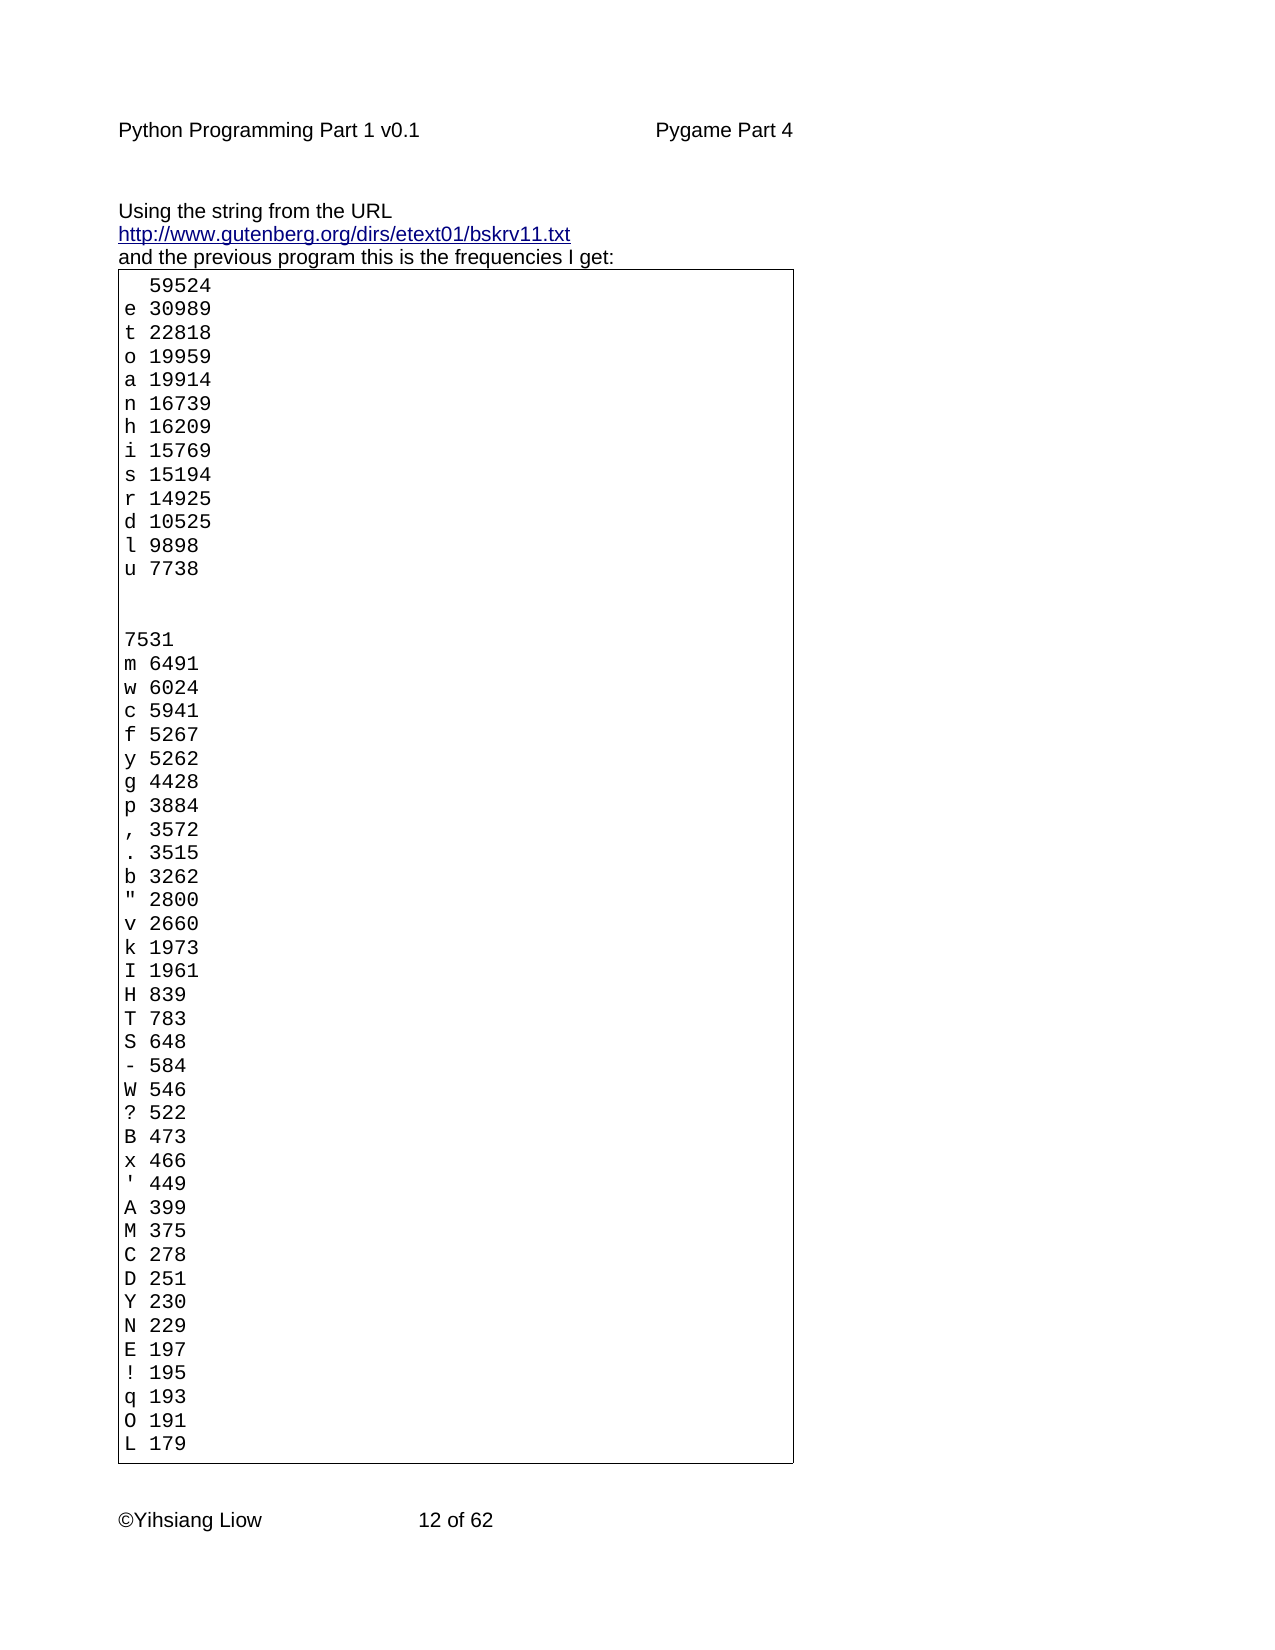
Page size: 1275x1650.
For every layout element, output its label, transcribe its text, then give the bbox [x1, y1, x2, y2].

table_header 59524 e 30989 t 22818 o 19959 a 19914 n 16739 h 16209 i 15769 s 15194 r 14925 d 10525 l 9898 u 7738 7531 m 6491 w 6024 c 5941 f 5267 y 5262 g 4428 p 3884 , 3572 . 3515 b 3262 " 2800 v 2660 k 1973 I 1961 H 839 T 783 S 648 - 584 W 546 ? 522 B 473 x 466 ' 449 A 399 M 375 C 278 D 251 Y 230 N 229 E 197 ! 195 q 193 O 191 L 179 [119, 270, 793, 1463]
text Using the string from the URL http://www.gutenberg.org/dirs/etext01/bskrv11.txt [118, 199, 793, 246]
text and the previous program this is the frequencies I get: [118, 246, 793, 269]
